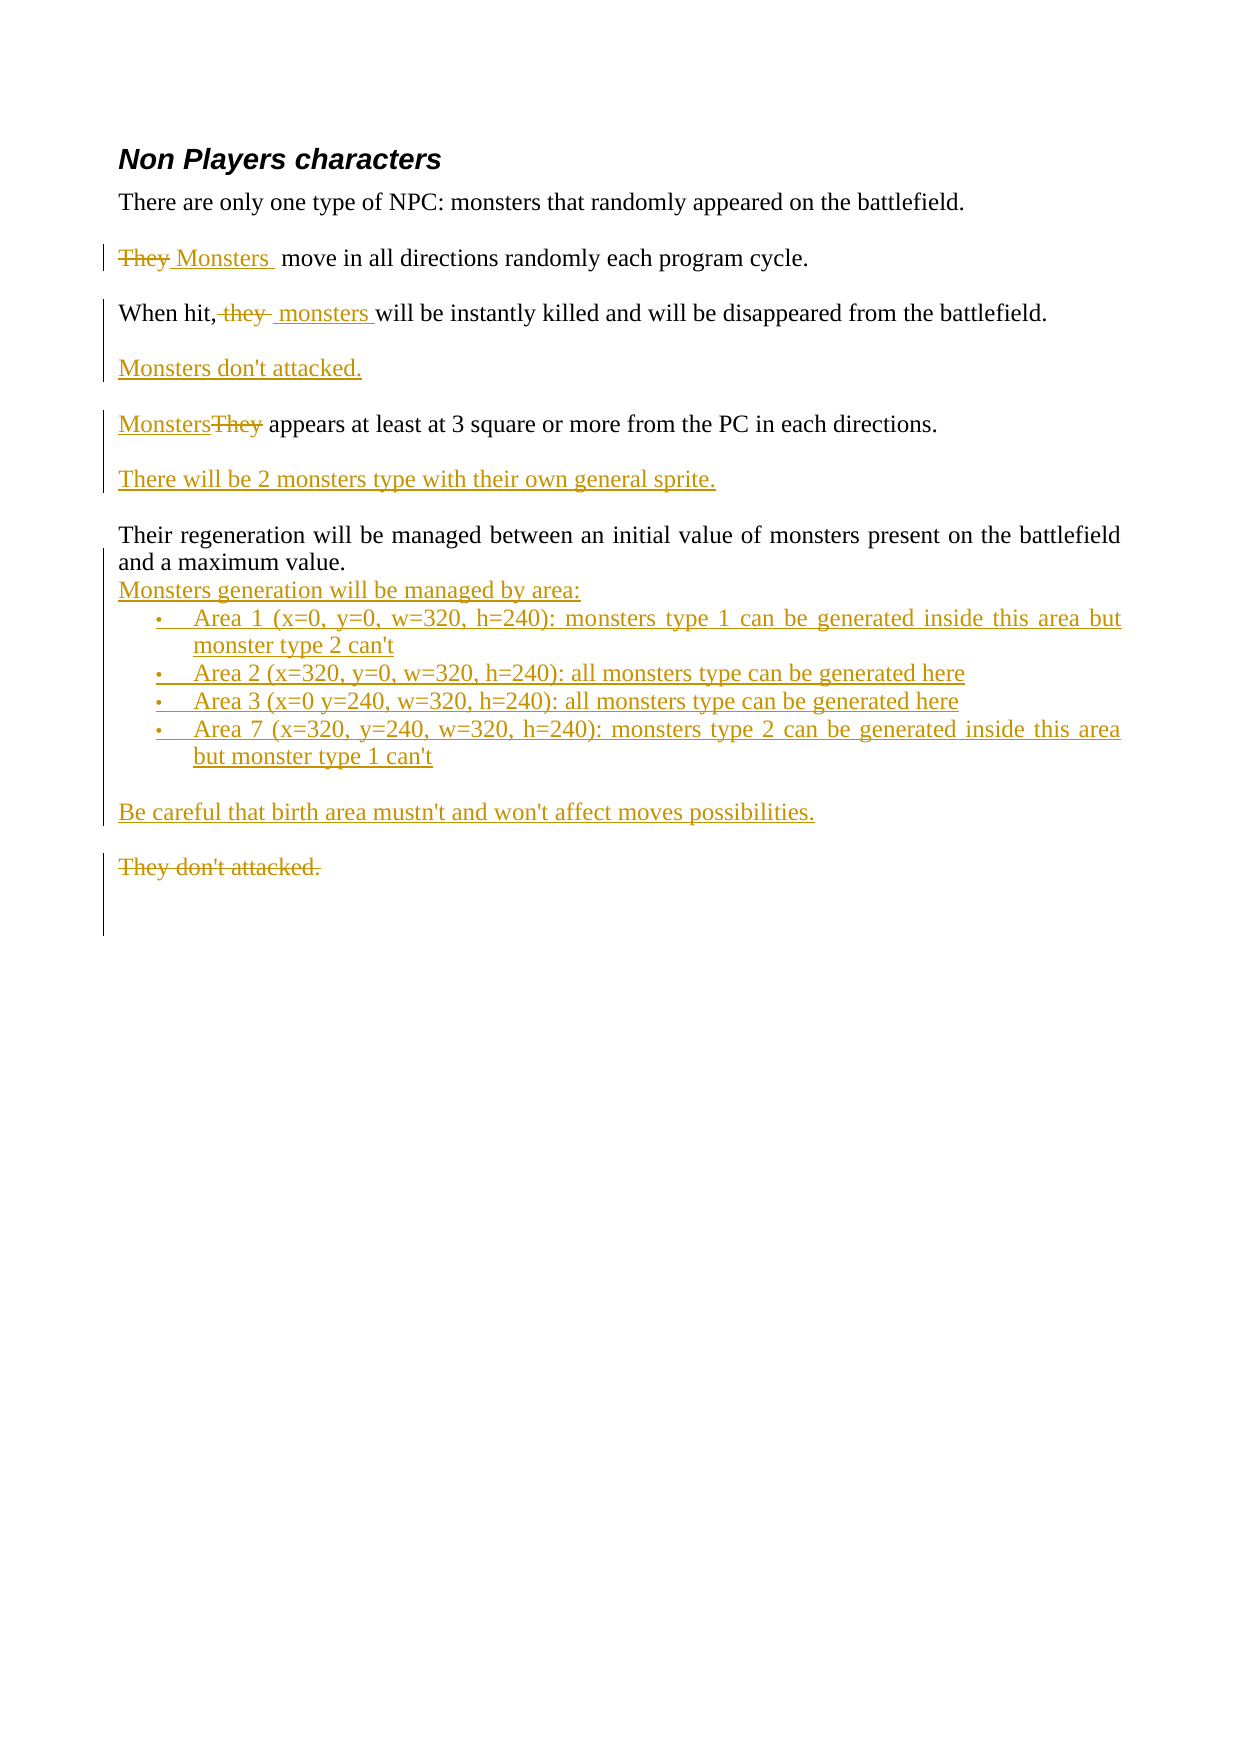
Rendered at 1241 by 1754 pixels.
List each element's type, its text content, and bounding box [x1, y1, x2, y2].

list monster type 2 can't [156, 629, 1122, 659]
text Monsters don't attacked. [118, 354, 1122, 382]
text There will be 2 monsters type with their own general sprite. [118, 465, 1122, 493]
list Area 2 (x=320, y=0, w=320, h=240): all monsters type can be generated here [156, 659, 1122, 687]
text There are only one type of NPC: monsters that randomly appeared on the battlefield. [118, 188, 1122, 216]
list Area 7 (x=320, y=240, w=320, h=240): monsters type 2 can be generated inside this area but monster type 1 can't [156, 715, 1122, 770]
text Monsters generation will be managed by area: [118, 576, 1122, 604]
text Monsters move in all directions randomly each program cycle. [118, 244, 1122, 271]
list Area 3 (x=0 y=240, w=320, h=240): all monsters type can be generated here [156, 687, 1122, 715]
text Their regeneration will be managed between an initial value of monsters present on the battlefield and a maximum value. [118, 521, 1122, 576]
list Area 1 (x=0, y=0, w=320, h=240): monsters type 1 can be generated inside this area but [156, 604, 1122, 628]
text Monsters appears at least at 3 square or more from the PC in each directions. [118, 410, 1122, 438]
text Be careful that birth area mustn't and won't affect moves possibilities. [118, 798, 1122, 826]
subtitle Non Players characters [118, 143, 1122, 176]
text When hit, monsters will be instantly killed and will be disappeared from the battlefield. [118, 299, 1122, 327]
